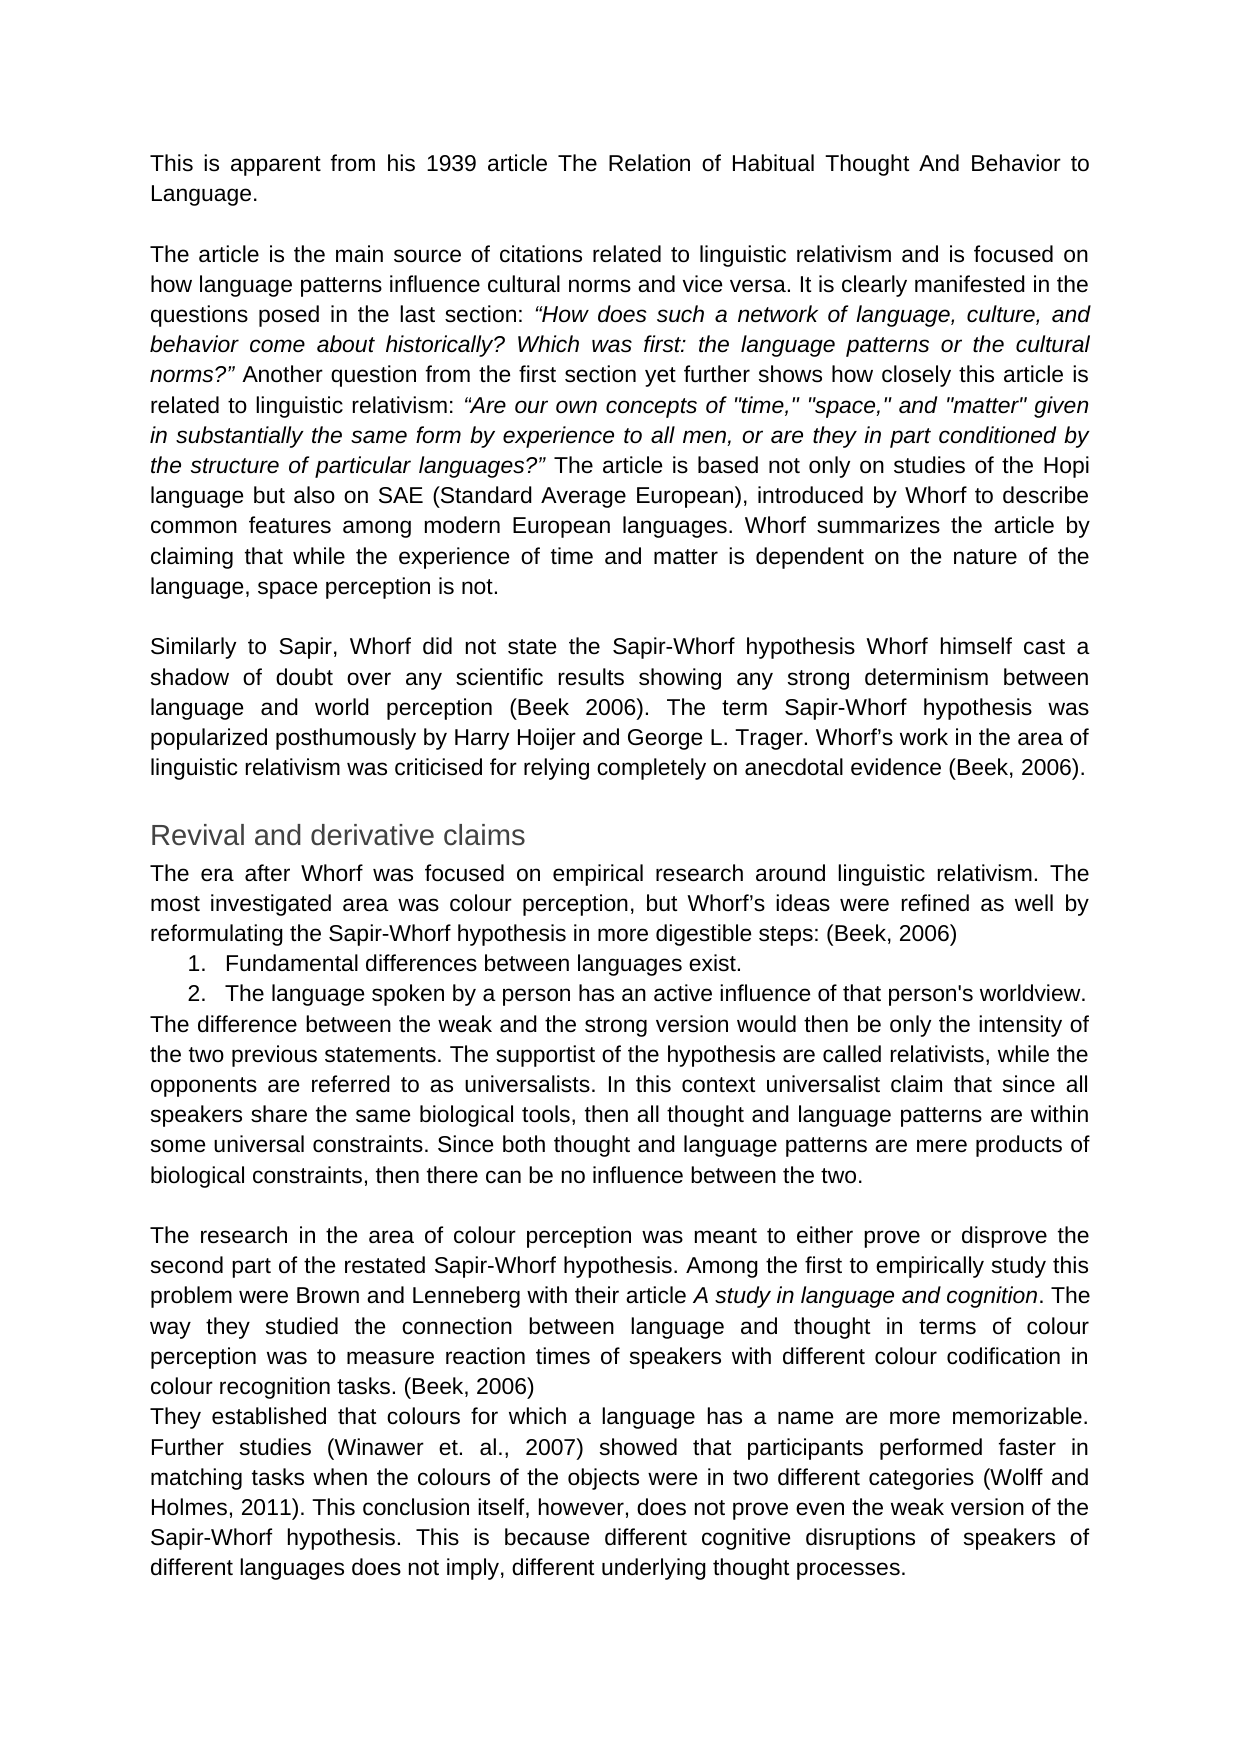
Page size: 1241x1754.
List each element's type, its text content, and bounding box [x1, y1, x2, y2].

text The difference between the weak and the strong version would then be only the intensity of the two previous statements. The supportist of the hypothesis are called relativists, while the opponents are referred to as universalists. In this context universalist claim that since all speakers share the same biological tools, then all thought and language patterns are within some universal constraints. Since both thought and language patterns are mere products of biological constraints, then there can be no influence between the two. [150, 1011, 1090, 1188]
text The article is the main source of citations related to linguistic relativism and is focused on how language patterns influence cultural norms and vice versa. It is clearly manifested in the questions posed in the last section: “How does such a network of language, culture, and behavior come about historically? Which was first: the language patterns or the cultural norms?” Another question from the first section yet further shows how closely this article is related to linguistic relativism: “Are our own concepts of "time," "space," and "matter" given in substantially the same form by experience to all men, or are they in part conditioned by the structure of particular languages?” The article is based not only on studies of the Hopi language but also on SAE (Standard Average European), introduced by Whorf to describe common features among modern European languages. Whorf summarizes the article by claiming that while the experience of time and matter is dependent on the nature of the language, space perception is not. [150, 241, 1090, 599]
subtitle Revival and derivative claims [150, 818, 1090, 851]
text The era after Whorf was focused on empirical research around linguistic relativism. The most investigated area was colour perception, but Whorf’s ideas were refined as well by reformulating the Sapir-Whorf hypothesis in more digestible steps: (Beek, 2006) [150, 859, 1090, 946]
text This is apparent from his 1939 article The Relation of Habitual Thought And Behavior to Language. [150, 150, 1090, 207]
text The research in the area of colour perception was meant to either prove or disprove the second part of the restated Sapir-Whorf hypothesis. Among the first to empirically study this problem were Brown and Lenneberg with their article A study in language and cognition. The way they studied the connection between language and thought in terms of colour perception was to measure reaction times of speakers with different colour codification in colour recognition tasks. (Beek, 2006) [150, 1222, 1090, 1399]
text Similarly to Sapir, Whorf did not state the Sapir-Whorf hypothesis Whorf himself cast a shadow of doubt over any scientific results showing any strong determinism between language and world perception (Beek 2006). The term Sapir-Whorf hypothesis was popularized posthumously by Harry Hoijer and George L. Trager. Whorf’s work in the area of linguistic relativism was criticised for relying completely on anecdotal evidence (Beek, 2006). [150, 633, 1090, 781]
list The language spoken by a person has an active influence of that person's worldview. [187, 980, 1090, 1007]
text They established that colours for which a language has a name are more memorizable. Further studies (Winawer et. al., 2007) showed that participants performed faster in matching tasks when the colours of the objects were in two different categories (Wolff and Holmes, 2011). This conclusion itself, however, does not prove even the weak version of the Sapir-Whorf hypothesis. This is because different cognitive disruptions of speakers of different languages does not imply, different underlying thought processes. [150, 1403, 1090, 1581]
list Fundamental differences between languages exist. [187, 950, 1090, 977]
